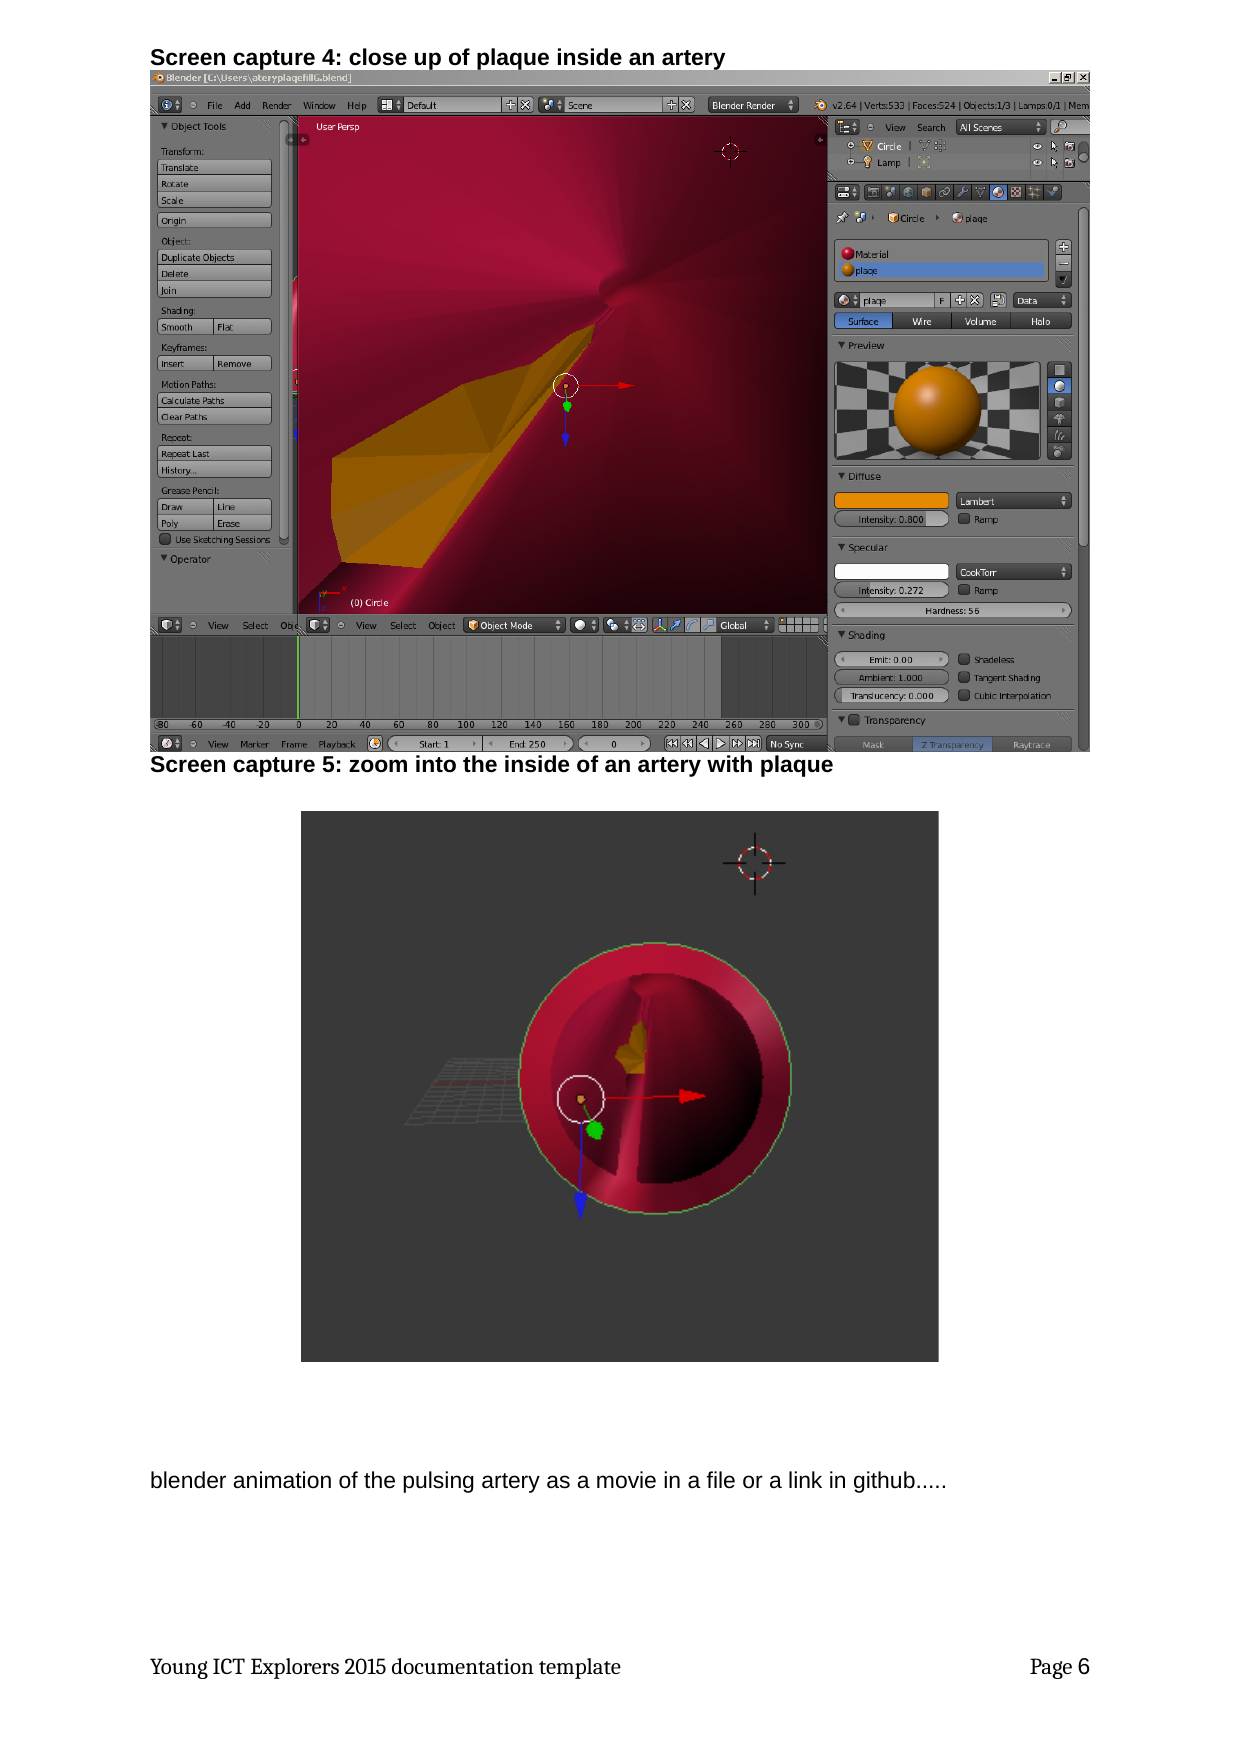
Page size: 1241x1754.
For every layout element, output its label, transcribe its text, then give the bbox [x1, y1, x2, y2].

text Screen capture 4: close up of plaque inside an artery [150, 44, 1090, 70]
text blender animation of the pulsing artery as a movie in a file or a link in github..... [150, 1467, 1090, 1493]
picture [150, 70, 1090, 752]
picture [301, 811, 939, 1362]
text Screen capture 5: zoom into the inside of an artery with plaque [150, 752, 1090, 778]
